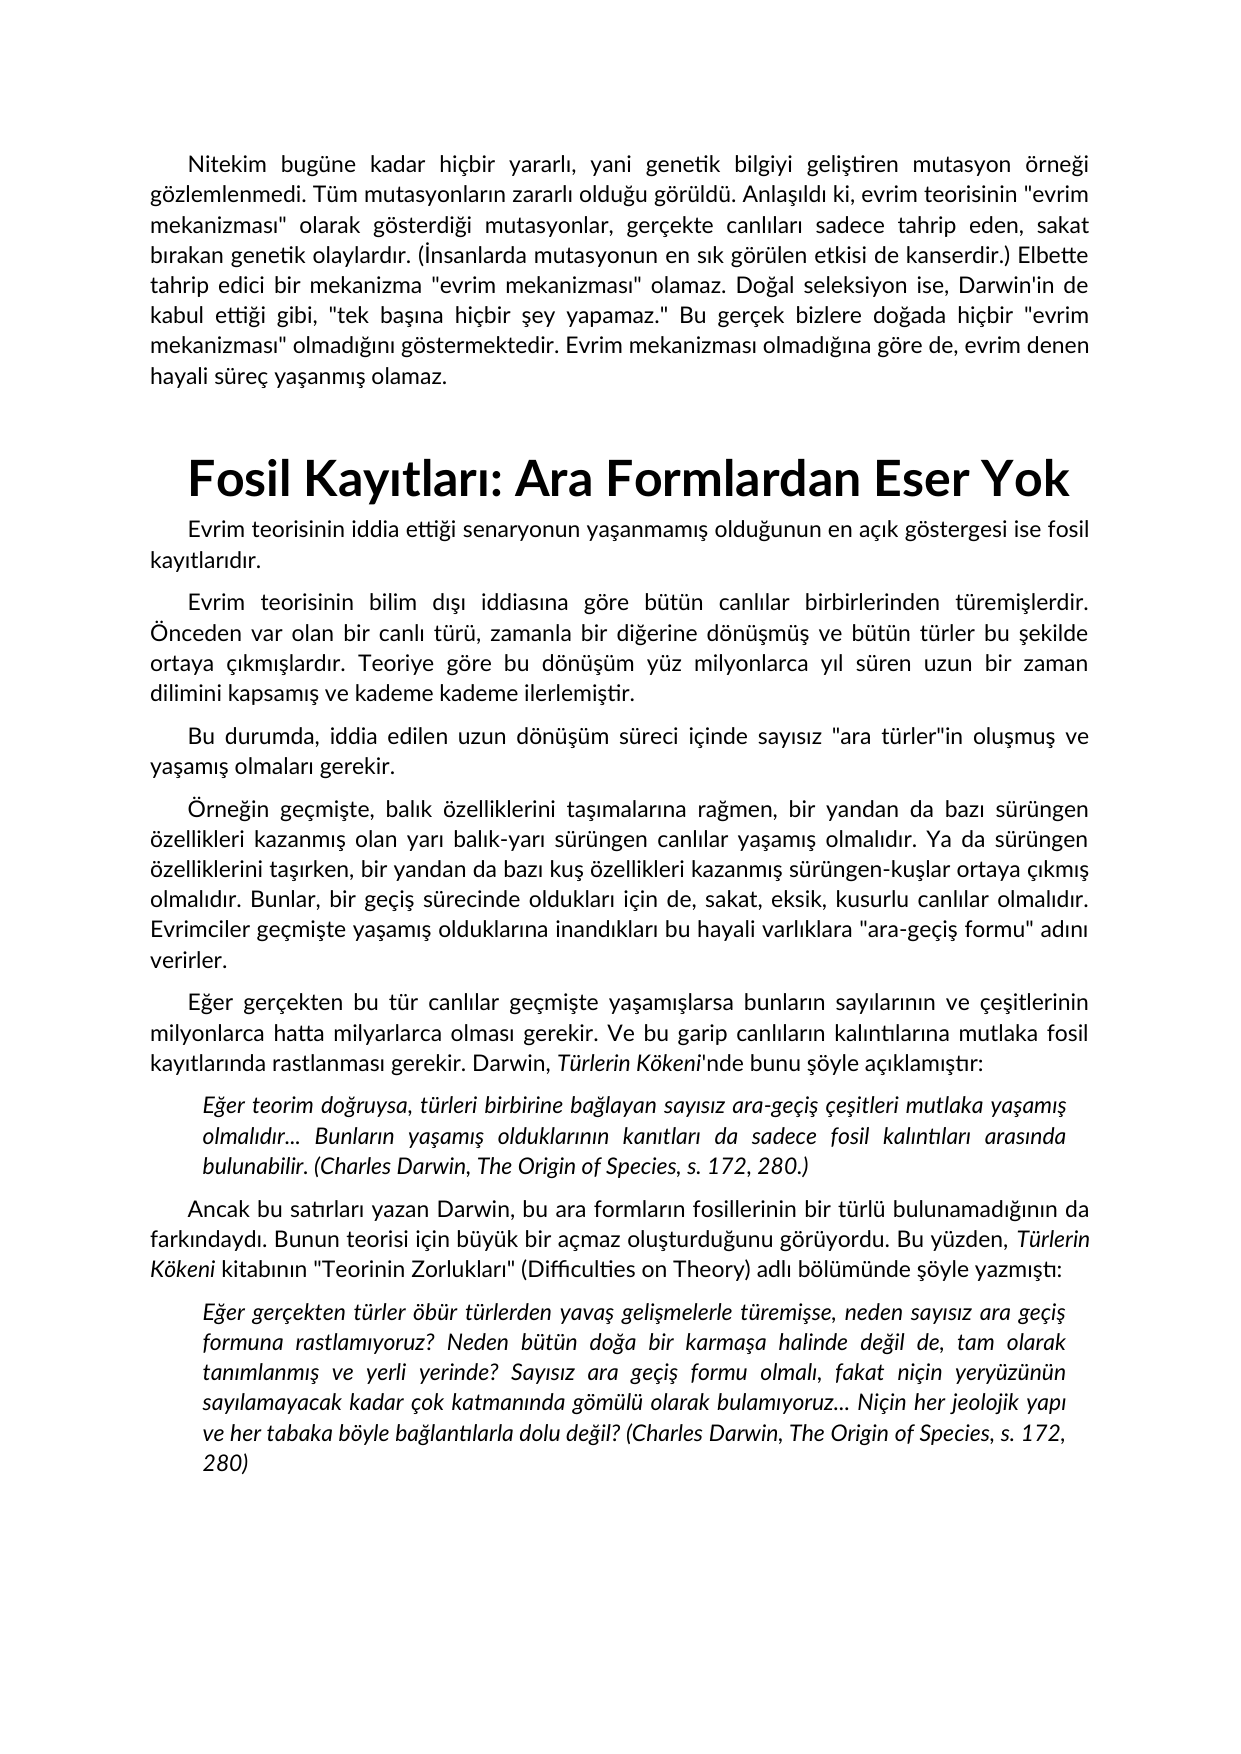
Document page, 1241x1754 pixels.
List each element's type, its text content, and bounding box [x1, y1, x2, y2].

text Eğer gerçekten bu tür canlılar geçmişte yaşamışlarsa bunların sayılarının ve çeşitlerinin milyonlarca hatta milyarlarca olması gerekir. Ve bu garip canlıların kalıntılarına mutlaka fosil kayıtlarında rastlanması gerekir. Darwin, Türlerin Kökeni'nde bunu şöyle açıklamıştır: [150, 988, 1090, 1076]
text Eğer teorim doğruysa, türleri birbirine bağlayan sayısız ara-geçiş çeşitleri mutlaka yaşamış olmalıdır... Bunların yaşamış olduklarının kanıtları da sadece fosil kalıntıları arasında bulunabilir. (Charles Darwin, The Origin of Species, s. 172, 280.) [202, 1091, 1068, 1179]
text Bu durumda, iddia edilen uzun dönüşüm süreci içinde sayısız "ara türler"in oluşmuş ve yaşamış olmaları gerekir. [150, 721, 1090, 779]
text Örneğin geçmişte, balık özelliklerini taşımalarına rağmen, bir yandan da bazı sürüngen özellikleri kazanmış olan yarı balık-yarı sürüngen canlılar yaşamış olmalıdır. Ya da sürüngen özelliklerini taşırken, bir yandan da bazı kuş özellikleri kazanmış sürüngen-kuşlar ortaya çıkmış olmalıdır. Bunlar, bir geçiş sürecinde oldukları için de, sakat, eksik, kusurlu canlılar olmalıdır. Evrimciler geçmişte yaşamış olduklarına inandıkları bu hayali varlıklara "ara-geçiş formu" adını verirler. [150, 794, 1090, 973]
text Ancak bu satırları yazan Darwin, bu ara formların fosillerinin bir türlü bulunamadığının da farkındaydı. Bunun teorisi için büyük bir açmaz oluşturduğunu görüyordu. Bu yüzden, Türlerin Kökeni kitabının "Teorinin Zorlukları" (Difficulties on Theory) adlı bölümünde şöyle yazmıştı: [150, 1194, 1090, 1282]
text Eğer gerçekten türler öbür türlerden yavaş gelişmelerle türemişse, neden sayısız ara geçiş formuna rastlamıyoruz? Neden bütün doğa bir karmaşa halinde değil de, tam olarak tanımlanmış ve yerli yerinde? Sayısız ara geçiş formu olmalı, fakat niçin yeryüzünün sayılamayacak kadar çok katmanında gömülü olarak bulamıyoruz... Niçin her jeolojik yapı ve her tabaka böyle bağlantılarla dolu değil? (Charles Darwin, The Origin of Species, s. 172, 280) [202, 1297, 1068, 1476]
text Evrim teorisinin bilim dışı iddiasına göre bütün canlılar birbirlerinden türemişlerdir. Önceden var olan bir canlı türü, zamanla bir diğerine dönüşmüş ve bütün türler bu şekilde ortaya çıkmışlardır. Teoriye göre bu dönüşüm yüz milyonlarca yıl süren uzun bir zaman dilimini kapsamış ve kademe kademe ilerlemiştir. [150, 588, 1090, 706]
text Evrim teorisinin iddia ettiği senaryonun yaşanmamış olduğunun en açık göstergesi ise fosil kayıtlarıdır. [150, 515, 1090, 573]
text Nitekim bugüne kadar hiçbir yararlı, yani genetik bilgiyi geliştiren mutasyon örneği gözlemlenmedi. Tüm mutasyonların zararlı olduğu görüldü. Anlaşıldı ki, evrim teorisinin "evrim mekanizması" olarak gösterdiği mutasyonlar, gerçekte canlıları sadece tahrip eden, sakat bırakan genetik olaylardır. (İnsanlarda mutasyonun en sık görülen etkisi de kanserdir.) Elbette tahrip edici bir mekanizma "evrim mekanizması" olamaz. Doğal seleksiyon ise, Darwin'in de kabul ettiği gibi, "tek başına hiçbir şey yapamaz." Bu gerçek bizlere doğada hiçbir "evrim mekanizması" olmadığını göstermektedir. Evrim mekanizması olmadığına göre de, evrim denen hayali süreç yaşanmış olamaz. [150, 150, 1090, 389]
subtitle Fosil Kayıtları: Ara Formlardan Eser Yok [187, 447, 1090, 507]
